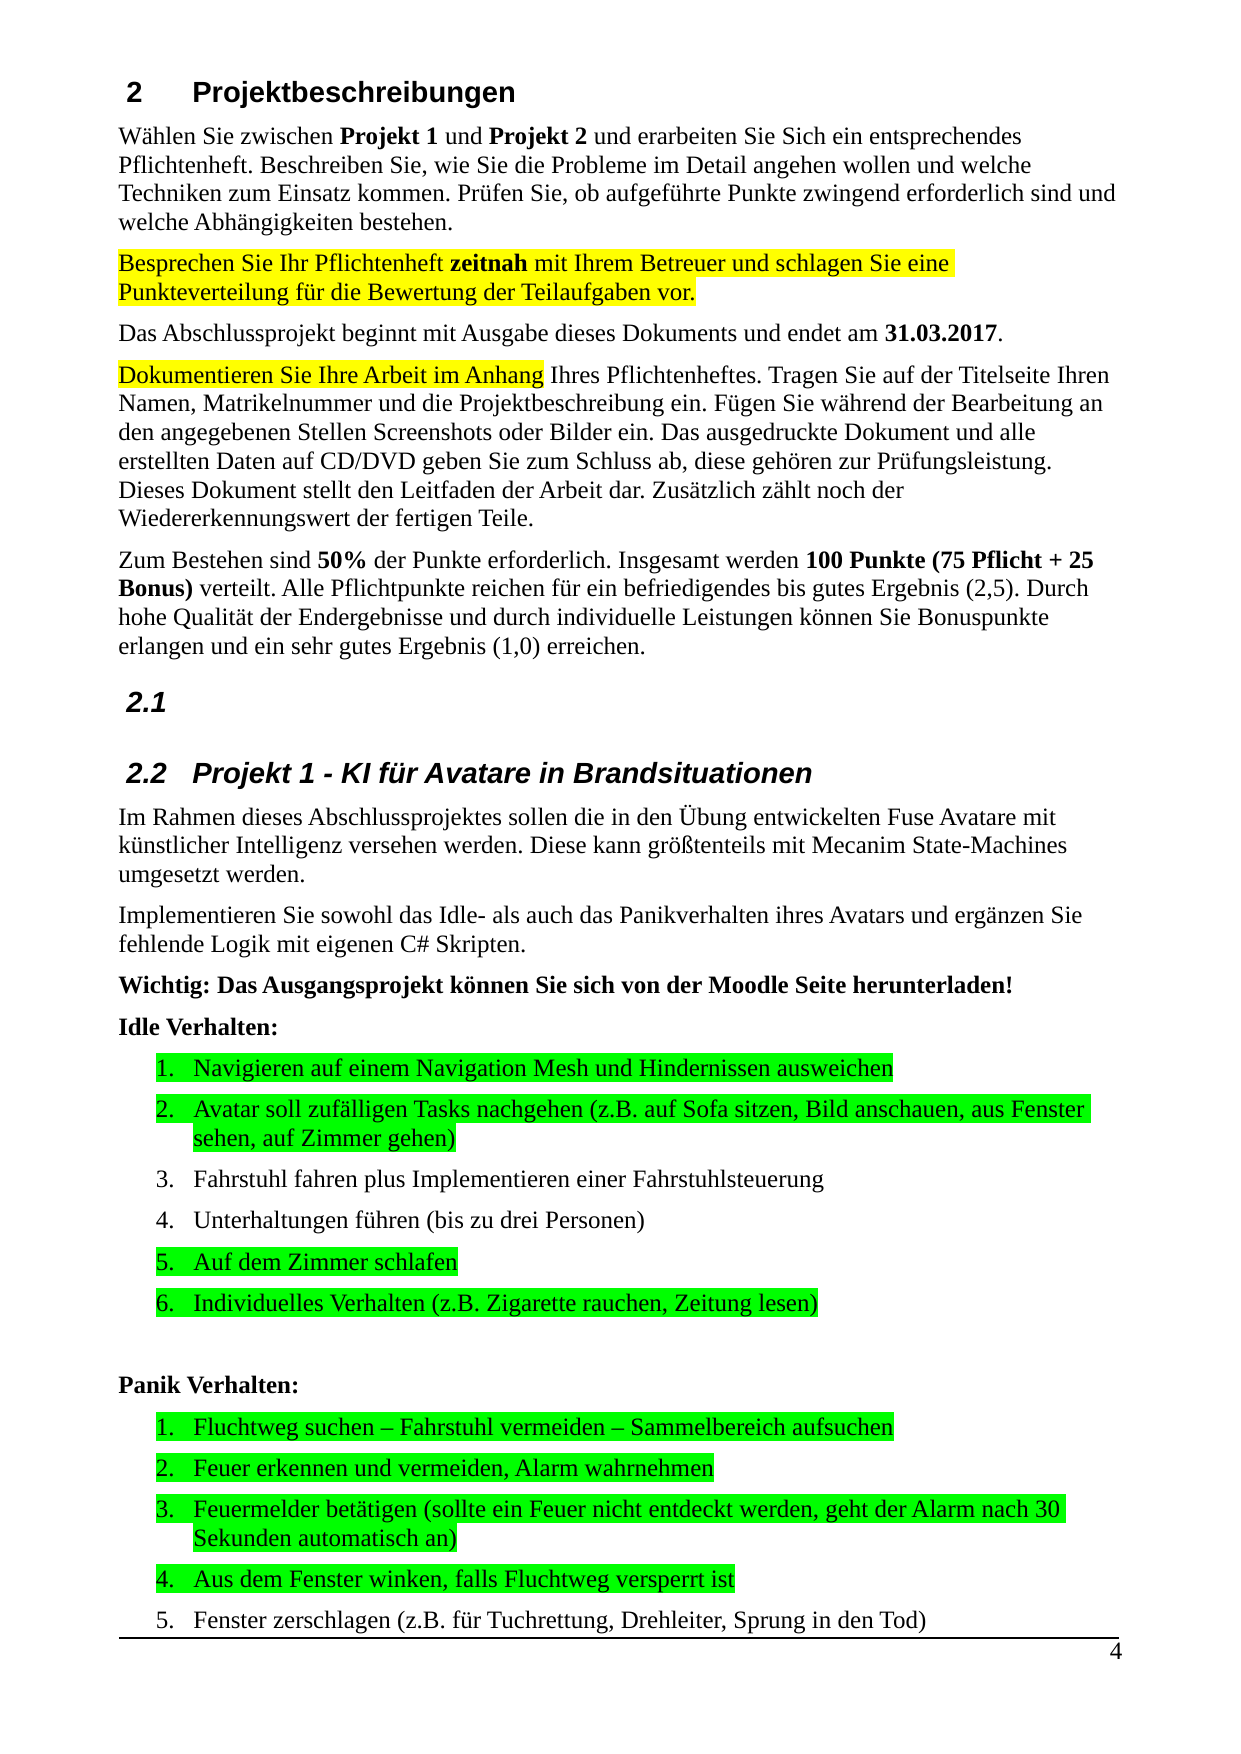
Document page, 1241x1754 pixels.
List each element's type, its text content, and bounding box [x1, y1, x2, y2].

text Wählen Sie zwischen Projekt 1 und Projekt 2 und erarbeiten Sie Sich ein entsprechendes Pflichtenheft. Beschreiben Sie, wie Sie die Probleme im Detail angehen wollen und welche Techniken zum Einsatz kommen. Prüfen Sie, ob aufgeführte Punkte zwingend erforderlich sind und welche Abhängigkeiten bestehen. [118, 121, 1122, 236]
list Feuer erkennen und vermeiden, Alarm wahrnehmen [156, 1453, 1122, 1482]
text Panik Verhalten: [118, 1371, 1122, 1399]
list Navigieren auf einem Navigation Mesh und Hindernissen ausweichen [156, 1053, 1122, 1082]
text Idle Verhalten: [118, 1012, 1122, 1041]
text Das Abschlussprojekt beginnt mit Ausgabe dieses Dokuments und endet am 31.03.2017. [118, 318, 1122, 347]
list Individuelles Verhalten (z.B. Zigarette rauchen, Zeitung lesen) [156, 1288, 1122, 1317]
list Fluchtweg suchen – Fahrstuhl vermeiden – Sammelbereich aufsuchen [156, 1412, 1122, 1441]
text Implementieren Sie sowohl das Idle- als auch das Panikverhalten ihres Avatars und ergänzen Sie fehlende Logik mit eigenen C# Skripten. [118, 901, 1122, 958]
list Fenster zerschlagen (z.B. für Tuchrettung, Drehleiter, Sprung in den Tod) [156, 1606, 1122, 1634]
text Wichtig: Das Ausgangsprojekt können Sie sich von der Moodle Seite herunterladen! [118, 971, 1122, 999]
list Fahrstuhl fahren plus Implementieren einer Fahrstuhlsteuerung [156, 1164, 1122, 1193]
text Im Rahmen dieses Abschlussprojektes sollen die in den Übung entwickelten Fuse Avatare mit künstlicher Intelligenz versehen werden. Diese kann größtenteils mit Mecanim State-Machines umgesetzt werden. [118, 802, 1122, 888]
text Dokumentieren Sie Ihre Arbeit im Anhang Ihres Pflichtenheftes. Tragen Sie auf der Titelseite Ihren Namen, Matrikelnummer und die Projektbeschreibung ein. Fügen Sie während der Bearbeitung an den angegebenen Stellen Screenshots oder Bilder ein. Das ausgedruckte Dokument und alle erstellten Daten auf CD/DVD geben Sie zum Schluss ab, diese gehören zur Prüfungsleistung. Dieses Dokument stellt den Leitfaden der Arbeit dar. Zusätzlich zählt noch der Wiedererkennungswert der fertigen Teile. [118, 360, 1122, 532]
subtitle Projekt 1 - KI für Avatare in Brandsituationen [118, 756, 1122, 789]
subtitle Projektbeschreibungen [118, 75, 1122, 108]
list Avatar soll zufälligen Tasks nachgehen (z.B. auf Sofa sitzen, Bild anschauen, aus Fenster sehen, auf Zimmer gehen) [156, 1094, 1122, 1152]
list Aus dem Fenster winken, falls Fluchtweg versperrt ist [156, 1564, 1122, 1593]
list Auf dem Zimmer schlafen [156, 1247, 1122, 1276]
list Unterhaltungen führen (bis zu drei Personen) [156, 1206, 1122, 1234]
list Feuermelder betätigen (sollte ein Feuer nicht entdeckt werden, geht der Alarm nach 30 Sekunden automatisch an) [156, 1494, 1122, 1552]
text Zum Bestehen sind 50% der Punkte erforderlich. Insgesamt werden 100 Punkte (75 Pflicht + 25 Bonus) verteilt. Alle Pflichtpunkte reichen für ein befriedigendes bis gutes Ergebnis (2,5). Durch hohe Qualität der Endergebnisse und durch individuelle Leistungen können Sie Bonuspunkte erlangen und ein sehr gutes Ergebnis (1,0) erreichen. [118, 545, 1122, 660]
text Besprechen Sie Ihr Pflichtenheft zeitnah mit Ihrem Betreuer und schlagen Sie eine Punkteverteilung für die Bewertung der Teilaufgaben vor. [118, 248, 1122, 306]
